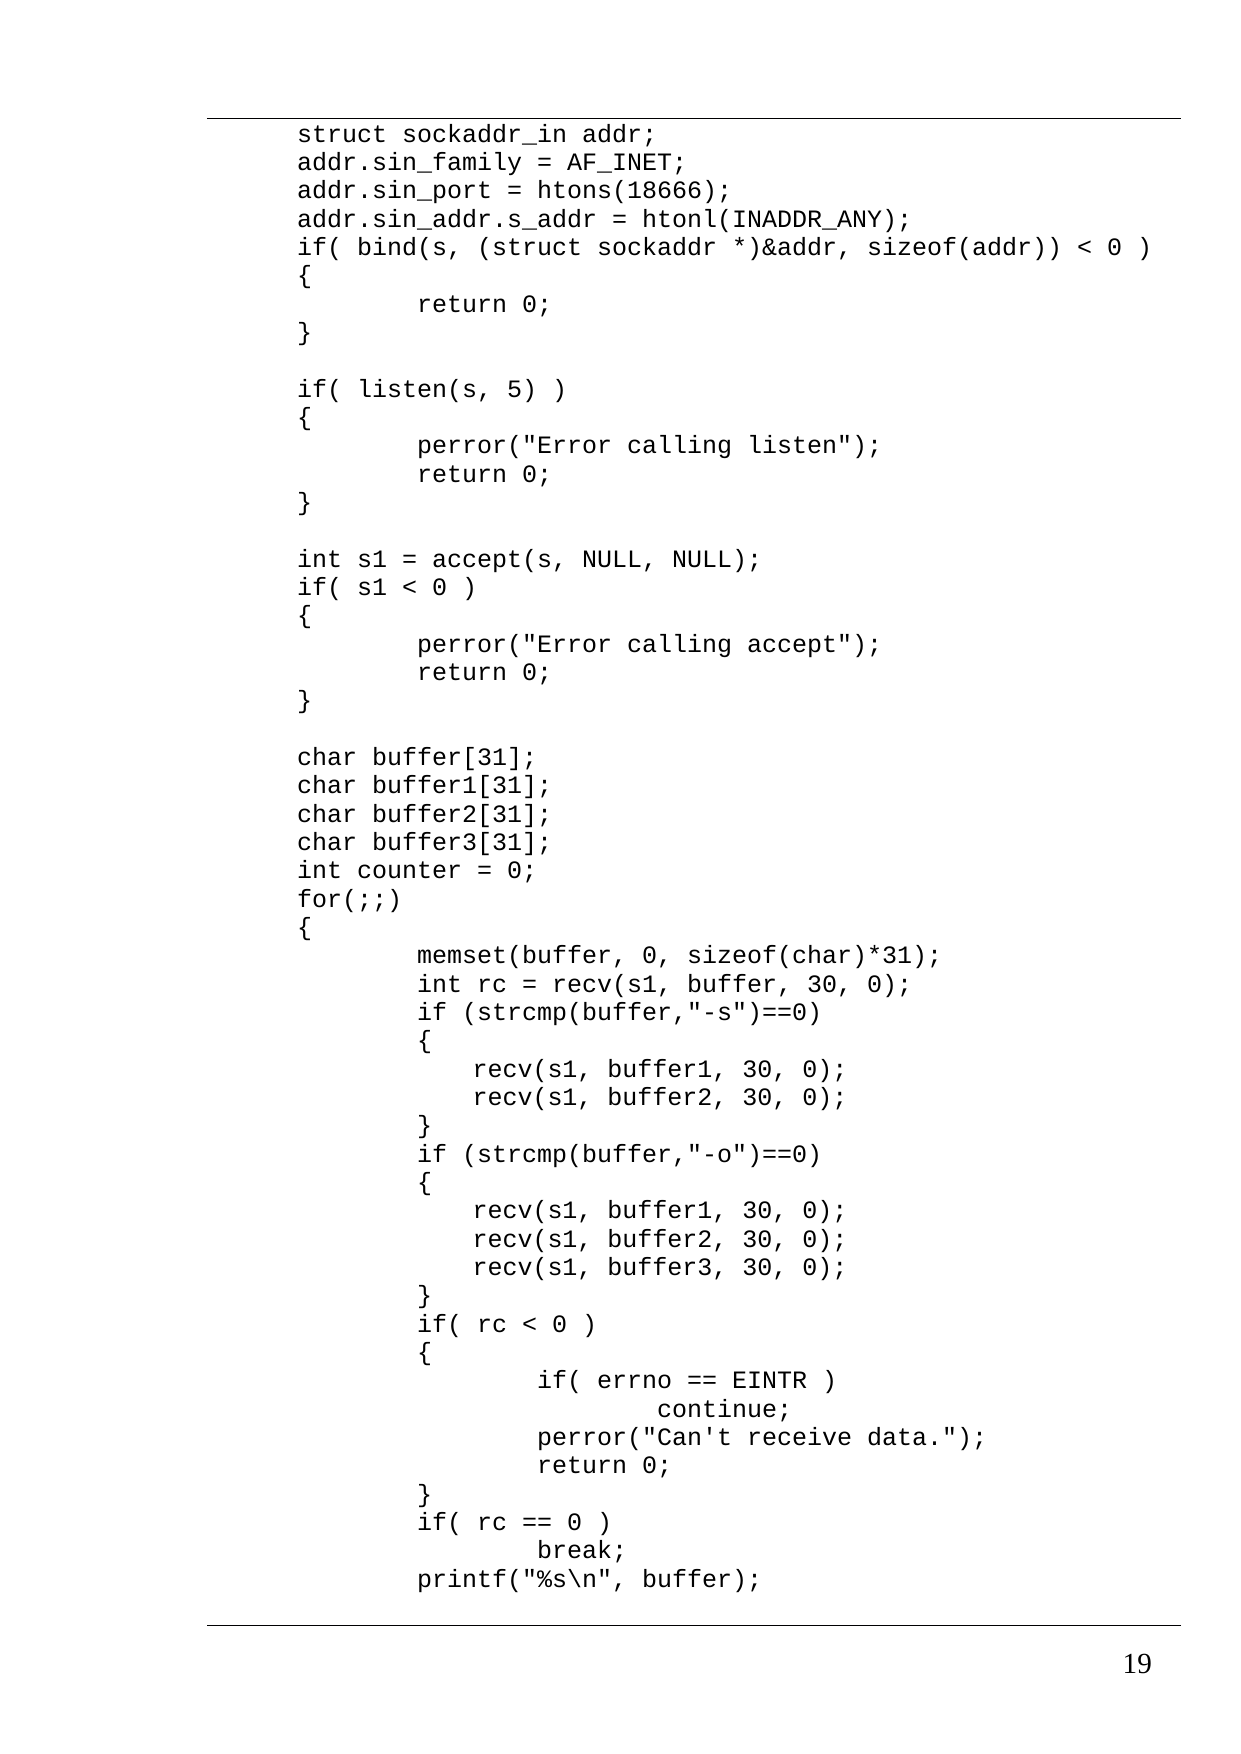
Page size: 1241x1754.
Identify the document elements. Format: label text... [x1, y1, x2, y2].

text } [207, 1280, 1181, 1308]
text char buffer1[31]; [207, 770, 1181, 798]
text return 0; [207, 656, 1181, 685]
text addr.sin_family = AF_INET; [207, 146, 1181, 175]
text addr.sin_port = htons(18666); [207, 175, 1181, 203]
text printf("%s\n", buffer); [207, 1563, 1181, 1594]
text recv(s1, buffer2, 30, 0); [207, 1081, 1181, 1110]
text char buffer[31]; [207, 741, 1181, 770]
text { [207, 911, 1181, 940]
text { [207, 600, 1181, 628]
text } [207, 316, 1181, 348]
text return 0; [207, 288, 1181, 316]
text int s1 = accept(s, NULL, NULL); [207, 543, 1181, 571]
text memset(buffer, 0, sizeof(char)*31); [207, 940, 1181, 968]
text { [207, 1336, 1181, 1365]
text if( bind(s, (struct sockaddr *)&addr, sizeof(addr)) < 0 ) [207, 231, 1181, 260]
text char buffer3[31]; [207, 826, 1181, 855]
text } [207, 1110, 1181, 1138]
text int counter = 0; [207, 855, 1181, 883]
text if (strcmp(buffer,"-s")==0) [207, 996, 1181, 1025]
text return 0; [207, 1450, 1181, 1478]
text { [207, 260, 1181, 288]
text recv(s1, buffer2, 30, 0); [207, 1223, 1181, 1251]
text recv(s1, buffer1, 30, 0); [207, 1195, 1181, 1223]
text char buffer2[31]; [207, 798, 1181, 826]
text if( listen(s, 5) ) [207, 373, 1181, 401]
text if( s1 < 0 ) [207, 571, 1181, 600]
text { [207, 1025, 1181, 1053]
text if (strcmp(buffer,"-o")==0) [207, 1138, 1181, 1166]
text int rc = recv(s1, buffer, 30, 0); [207, 968, 1181, 996]
text continue; [207, 1393, 1181, 1421]
text } [207, 1478, 1181, 1506]
text break; [207, 1535, 1181, 1563]
text { [207, 1166, 1181, 1195]
text return 0; [207, 458, 1181, 486]
text recv(s1, buffer3, 30, 0); [207, 1251, 1181, 1280]
text if( rc == 0 ) [207, 1506, 1181, 1535]
text struct sockaddr_in addr; [207, 119, 1181, 146]
text if( rc < 0 ) [207, 1308, 1181, 1336]
text perror("Error calling accept"); [207, 628, 1181, 656]
text } [207, 486, 1181, 518]
text perror("Can't receive data."); [207, 1421, 1181, 1450]
text for(;;) [207, 883, 1181, 911]
text if( errno == EINTR ) [207, 1365, 1181, 1393]
text addr.sin_addr.s_addr = htonl(INADDR_ANY); [207, 203, 1181, 231]
text } [207, 685, 1181, 716]
text recv(s1, buffer1, 30, 0); [207, 1053, 1181, 1081]
text { [207, 401, 1181, 430]
text perror("Error calling listen"); [207, 430, 1181, 458]
